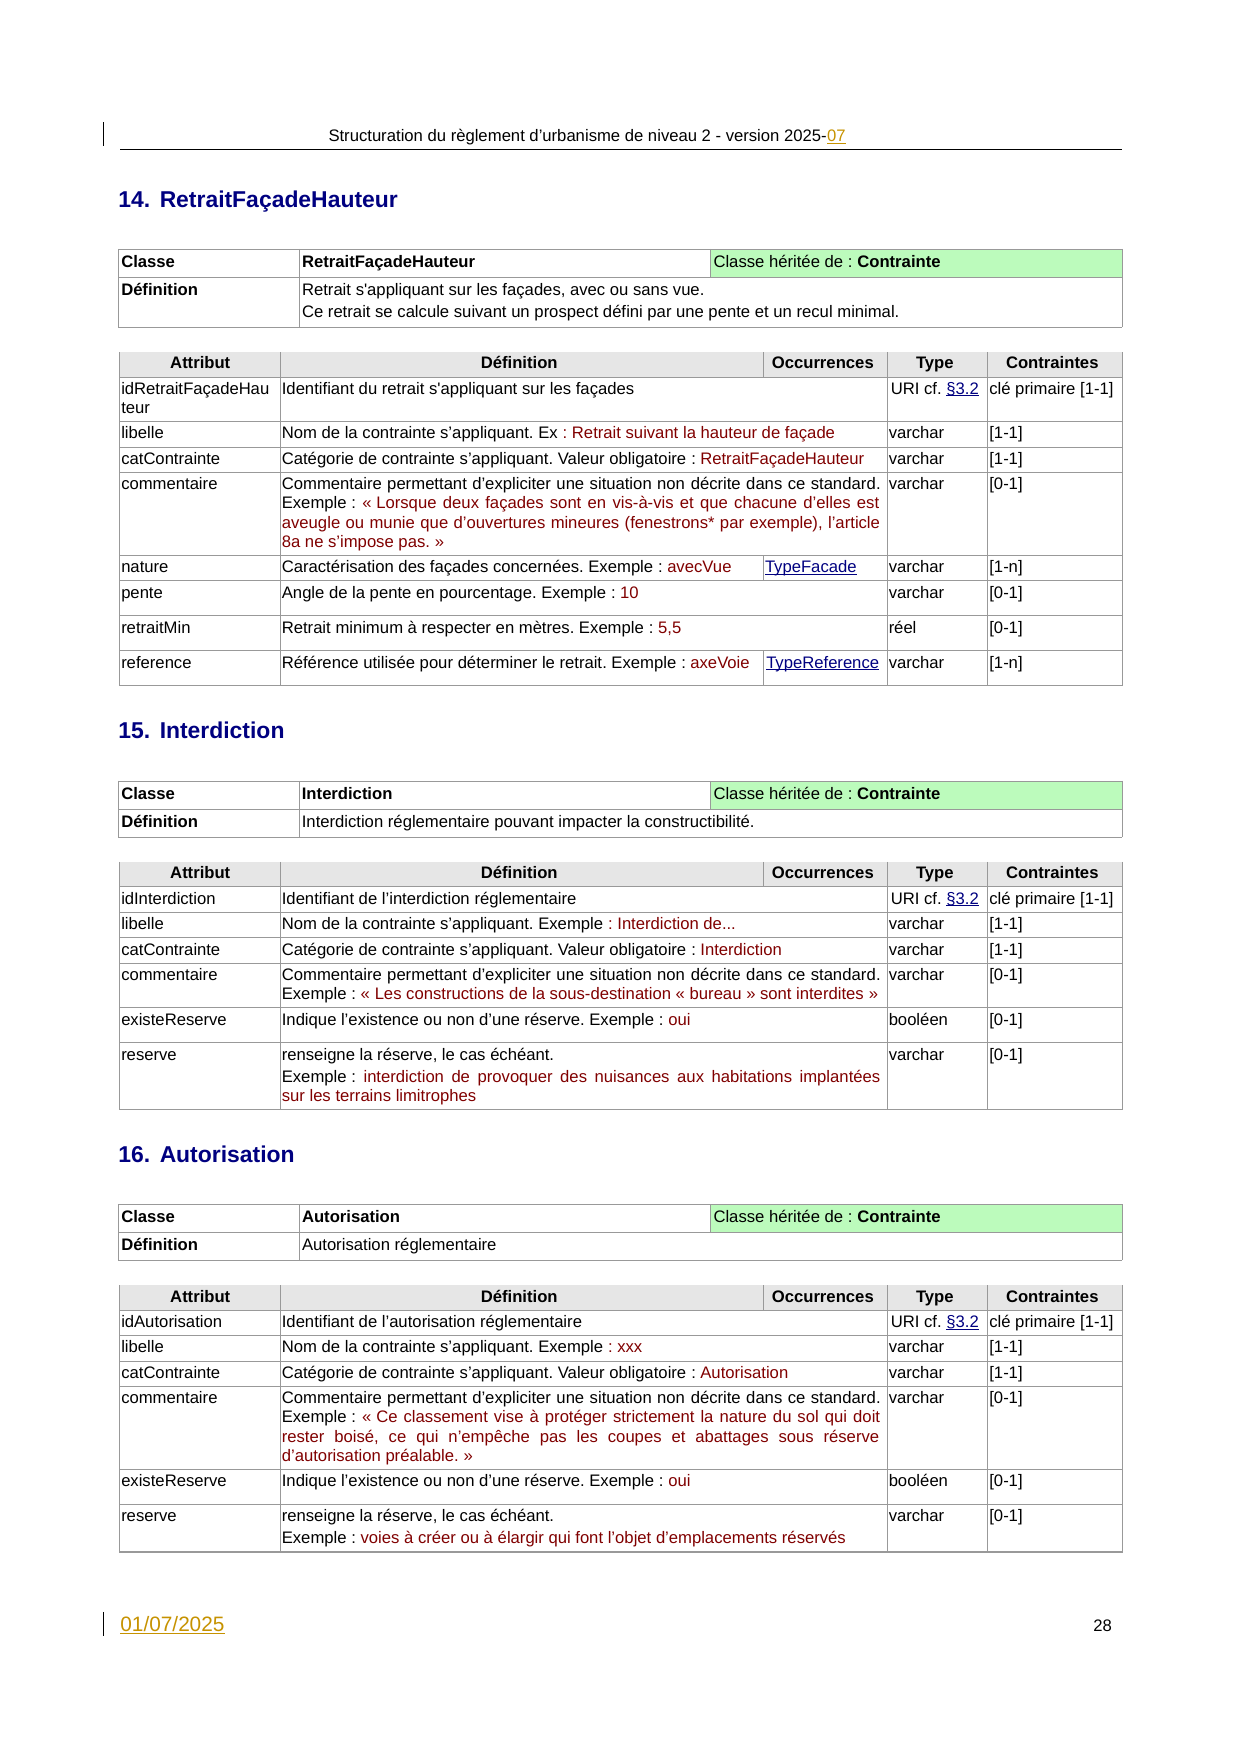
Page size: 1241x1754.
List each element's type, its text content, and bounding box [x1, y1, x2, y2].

table_cell Caractérisation des façades concernées. Exemple : avecVue [281, 556, 763, 580]
table_cell varchar [888, 1362, 987, 1386]
table_cell Catégorie de contrainte s’appliquant. Valeur obligatoire : Interdiction [281, 938, 887, 962]
table_header Type [888, 1285, 987, 1310]
table_cell Autorisation réglementaire [300, 1233, 1122, 1260]
table_header Attribut [120, 1285, 280, 1310]
table_header RetraitFaçadeHauteur [300, 250, 710, 277]
table_cell catContrainte [120, 1362, 280, 1386]
table_cell [0-1] [988, 581, 1122, 615]
table_cell varchar [888, 448, 987, 472]
table_cell Définition [119, 1233, 299, 1260]
table_cell [0-1] [988, 1043, 1122, 1109]
table_cell [0-1] [988, 964, 1122, 1007]
table_header Occurrences [764, 1285, 887, 1310]
table_cell varchar [888, 473, 987, 555]
table_header Définition [281, 862, 763, 886]
table_cell Retrait s'appliquant sur les façades, avec ou sans vue. Ce retrait se calcule suivant un prospect défini par une pente et un recul minimal. [300, 278, 1122, 327]
table_cell Catégorie de contrainte s’appliquant. Valeur obligatoire : Autorisation [281, 1362, 887, 1386]
table_header Définition [281, 352, 763, 377]
table_cell renseigne la réserve, le cas échéant. Exemple : voies à créer ou à élargir qui font l’objet d’emplacements réservés [281, 1505, 887, 1551]
table_cell varchar [888, 1505, 987, 1551]
table_cell Catégorie de contrainte s’appliquant. Valeur obligatoire : RetraitFaçadeHauteur [281, 448, 887, 472]
table_cell varchar [888, 1336, 987, 1361]
table_cell TypeFacade [764, 556, 887, 580]
table_cell catContrainte [120, 938, 280, 962]
table_cell libelle [120, 913, 280, 937]
table_cell booléen [888, 1470, 987, 1504]
table_cell varchar [888, 964, 987, 1007]
table_header Classe [119, 250, 299, 277]
table_header Classe [119, 1205, 299, 1232]
table_cell [0-1] [988, 1008, 1122, 1042]
table_cell [0-1] [988, 473, 1122, 555]
table_header Contraintes [988, 862, 1122, 886]
table_cell Indique l’existence ou non d’une réserve. Exemple : oui [281, 1008, 887, 1042]
table_cell [1-n] [988, 556, 1122, 580]
table_cell idInterdiction [120, 887, 280, 912]
table_cell [1-1] [988, 938, 1122, 962]
table_cell Nom de la contrainte s’appliquant. Exemple : Interdiction de... [281, 913, 887, 937]
table_cell Identifiant de l’interdiction réglementaire [281, 887, 887, 912]
table_header Attribut [120, 352, 280, 377]
table_cell booléen [888, 1008, 987, 1042]
table_cell retraitMin [120, 616, 280, 650]
table_cell Commentaire permettant d’expliciter une situation non décrite dans ce standard. Exemple : « Les constructions de la sous-destination « bureau » sont interdites » [281, 964, 887, 1007]
table_header Attribut [120, 862, 280, 886]
table_cell URI cf. §3.2 [888, 1311, 987, 1335]
table_cell Indique l’existence ou non d’une réserve. Exemple : oui [281, 1470, 887, 1504]
table_cell varchar [888, 913, 987, 937]
table_cell nature [120, 556, 280, 580]
table_header Classe héritée de : Contrainte [711, 782, 1122, 809]
table_cell Référence utilisée pour déterminer le retrait. Exemple : axeVoie [281, 651, 763, 685]
subtitle Autorisation [118, 1141, 1122, 1167]
table_cell TypeReference [764, 651, 887, 685]
table_cell varchar [888, 651, 987, 685]
table_cell idAutorisation [120, 1311, 280, 1335]
table_cell reference [120, 651, 280, 685]
table_cell clé primaire [1-1] [988, 1311, 1122, 1335]
table_cell ‍commentaire [120, 964, 280, 1007]
table_header Interdiction [300, 782, 710, 809]
table_cell Retrait minimum à respecter en mètres. Exemple : 5,5 [281, 616, 887, 650]
table_cell varchar [888, 581, 987, 615]
table_cell [1-1] [988, 1362, 1122, 1386]
table_cell Nom de la contrainte s’appliquant. Exemple : xxx [281, 1336, 887, 1361]
table_cell [0-1] [988, 1387, 1122, 1469]
table_cell existeReserve [120, 1470, 280, 1504]
table_cell Interdiction réglementaire pouvant impacter la constructibilité. [300, 810, 1122, 837]
table_header Type [888, 352, 987, 377]
table_cell [1-1] [988, 913, 1122, 937]
table_header Occurrences [764, 862, 887, 886]
table_cell idRetraitFaçadeHauteur [120, 378, 280, 421]
table_cell ‍commentaire [120, 1387, 280, 1469]
table_cell Définition [119, 810, 299, 837]
table_cell clé primaire [1-1] [988, 378, 1122, 421]
table_header Type [888, 862, 987, 886]
table_cell varchar [888, 556, 987, 580]
table_cell libelle [120, 1336, 280, 1361]
table_header Classe [119, 782, 299, 809]
table_cell [1-1] [988, 422, 1122, 447]
table_cell [1-1] [988, 448, 1122, 472]
table_header Occurrences [764, 352, 887, 377]
table_cell reserve [120, 1505, 280, 1551]
table_cell [0-1] [988, 616, 1122, 650]
table_cell ‍commentaire [120, 473, 280, 555]
table_cell URI cf. §3.2 [888, 887, 987, 912]
table_header Définition [281, 1285, 763, 1310]
table_cell varchar [888, 1387, 987, 1469]
table_cell catContrainte [120, 448, 280, 472]
table_header Autorisation [300, 1205, 710, 1232]
table_cell Commentaire permettant d’expliciter une situation non décrite dans ce standard. Exemple : « Lorsque deux façades sont en vis-à-vis et que chacune d’elles est aveugle ou munie que d’ouvertures mineures (fenestrons* par exemple), l’article 8a ne s’impose pas. » [281, 473, 887, 555]
table_cell Angle de la pente en pourcentage. Exemple : 10 [281, 581, 887, 615]
table_cell Définition [119, 278, 299, 327]
table_cell Identifiant du retrait s'appliquant sur les façades [281, 378, 887, 421]
subtitle RetraitFaçadeHauteur [118, 186, 1122, 212]
table_cell [0-1] [988, 1505, 1122, 1551]
subtitle Interdiction [118, 717, 1122, 744]
table_header Contraintes [988, 1285, 1122, 1310]
table_cell [1-n] [988, 651, 1122, 685]
table_cell clé primaire [1-1] [988, 887, 1122, 912]
table_cell Nom de la contrainte s’appliquant. Ex : Retrait suivant la hauteur de façade [281, 422, 887, 447]
table_header Classe héritée de : Contrainte [711, 1205, 1122, 1232]
table_cell [0-1] [988, 1470, 1122, 1504]
table_cell renseigne la réserve, le cas échéant. Exemple : interdiction de provoquer des nuisances aux habitations implantées sur les terrains limitrophes [281, 1043, 887, 1109]
table_cell varchar [888, 1043, 987, 1109]
table_header Contraintes [988, 352, 1122, 377]
table_header Classe héritée de : Contrainte [711, 250, 1122, 277]
table_cell varchar [888, 938, 987, 962]
table_cell existeReserve [120, 1008, 280, 1042]
table_cell URI cf. §3.2 [888, 378, 987, 421]
table_cell varchar [888, 422, 987, 447]
table_cell reserve [120, 1043, 280, 1109]
table_cell libelle [120, 422, 280, 447]
table_cell pente [120, 581, 280, 615]
table_cell Identifiant de l’autorisation réglementaire [281, 1311, 887, 1335]
table_cell [1-1] [988, 1336, 1122, 1361]
table_cell réel [888, 616, 987, 650]
table_cell Commentaire permettant d’expliciter une situation non décrite dans ce standard. Exemple : « Ce classement vise à protéger strictement la nature du sol qui doit rester boisé, ce qui n’empêche pas les coupes et abattages sous réserve d’autorisation préalable. » [281, 1387, 887, 1469]
